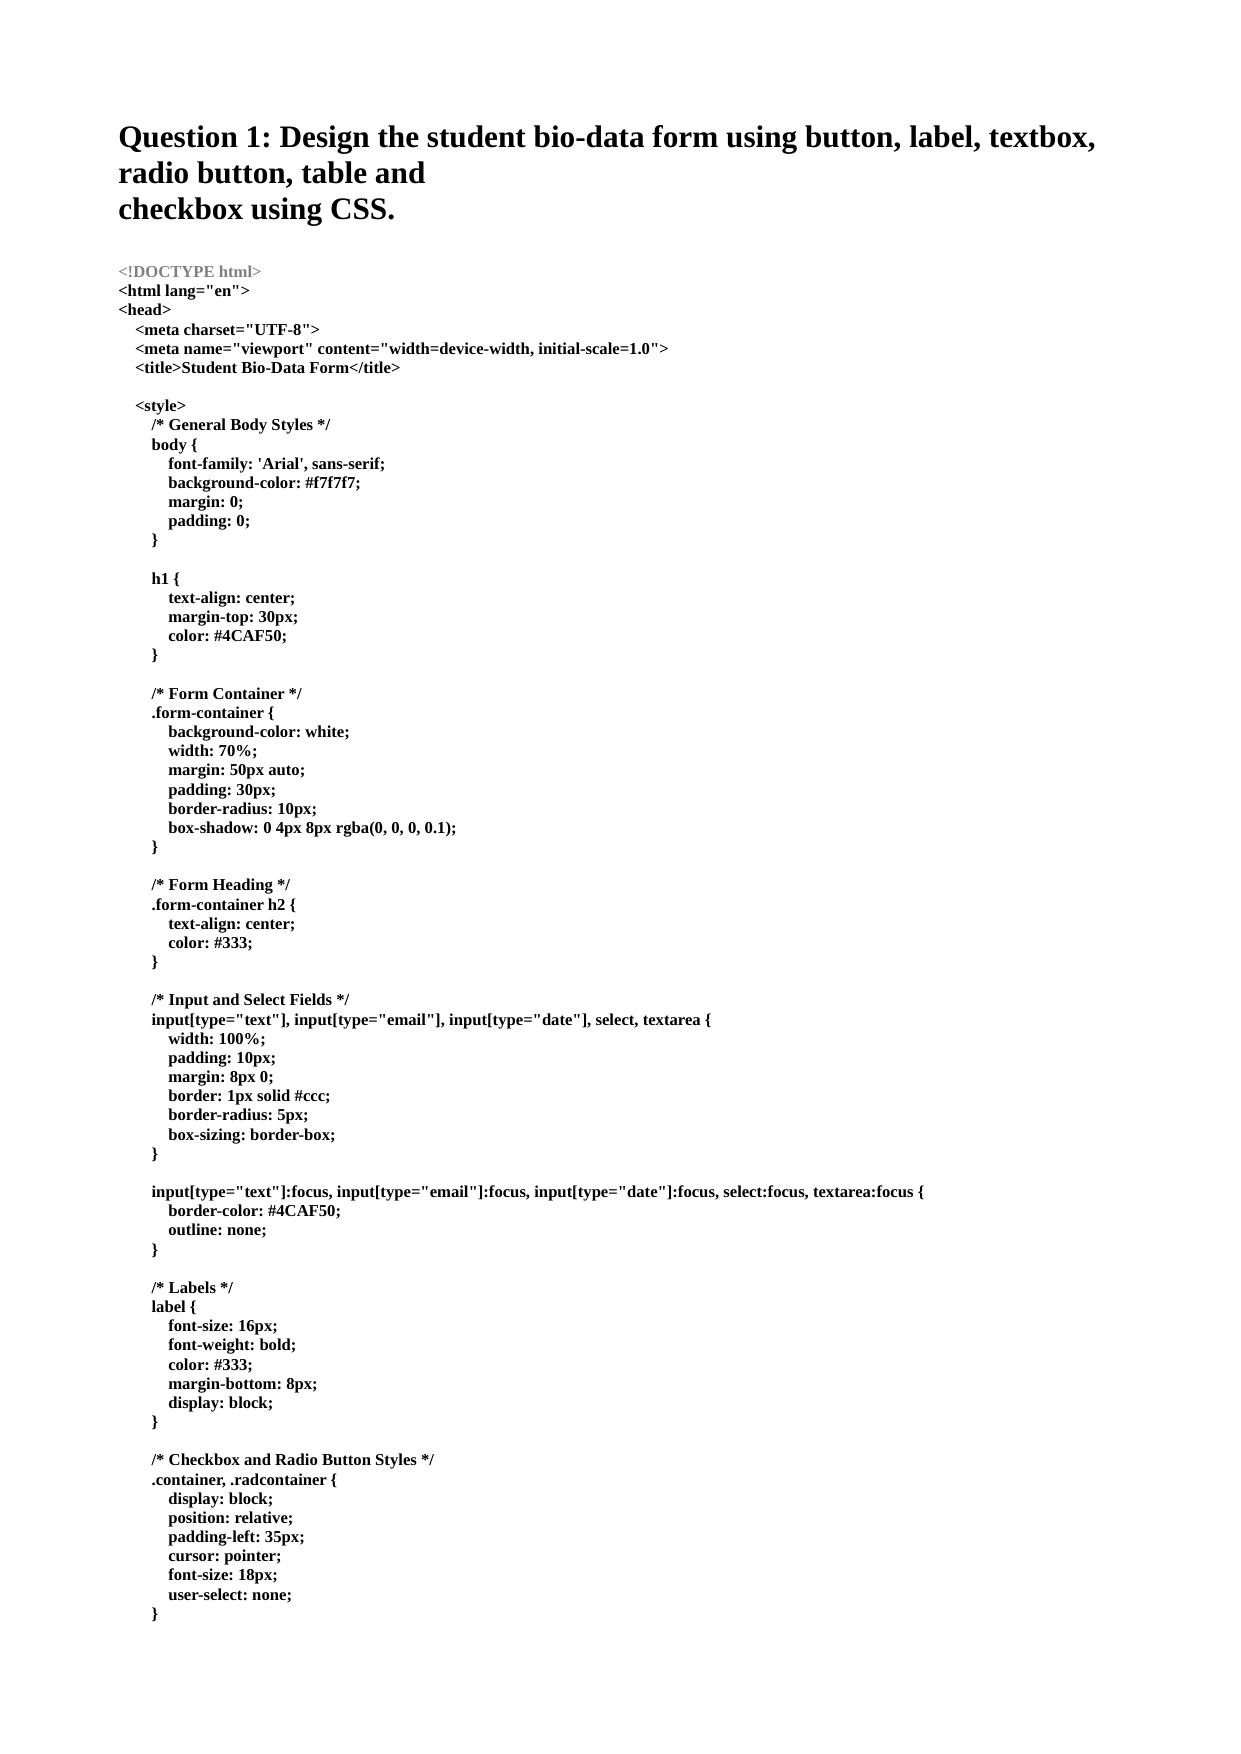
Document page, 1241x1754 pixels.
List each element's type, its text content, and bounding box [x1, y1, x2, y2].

text <head> [118, 300, 1122, 319]
text user-select: none; [118, 1584, 1122, 1603]
text display: block; [118, 1393, 1122, 1412]
text padding: 30px; [118, 779, 1122, 798]
text background-color: white; [118, 722, 1122, 741]
text padding: 0; [118, 511, 1122, 530]
text } [118, 952, 1122, 971]
text /* Input and Select Fields */ [118, 990, 1122, 1009]
text color: #4CAF50; [118, 626, 1122, 645]
text <meta name="viewport" content="width=device-width, initial-scale=1.0"> [118, 338, 1122, 358]
text body { [118, 434, 1122, 453]
text } [118, 530, 1122, 549]
text border-color: #4CAF50; [118, 1201, 1122, 1220]
text } [118, 837, 1122, 856]
text margin: 0; [118, 492, 1122, 511]
text } [118, 1143, 1122, 1163]
text label { [118, 1297, 1122, 1316]
text color: #333; [118, 933, 1122, 952]
text box-shadow: 0 4px 8px rgba(0, 0, 0, 0.1); [118, 818, 1122, 837]
text font-weight: bold; [118, 1335, 1122, 1354]
text font-family: 'Arial', sans-serif; [118, 453, 1122, 473]
text background-color: #f7f7f7; [118, 473, 1122, 492]
text <!DOCTYPE html> [118, 262, 1122, 281]
text border-radius: 10px; [118, 798, 1122, 818]
text h1 { [118, 568, 1122, 588]
text <meta charset="UTF-8"> [118, 319, 1122, 338]
text margin: 8px 0; [118, 1067, 1122, 1086]
text outline: none; [118, 1220, 1122, 1239]
text .form-container h2 { [118, 894, 1122, 913]
text <title>Student Bio-Data Form</title> [118, 358, 1122, 377]
text Question 1: Design the student bio-data form using button, label, textbox, radio button, table and [118, 118, 1122, 190]
text checkbox using CSS. [118, 190, 1122, 226]
text display: block; [118, 1488, 1122, 1508]
text cursor: pointer; [118, 1546, 1122, 1565]
text font-size: 16px; [118, 1316, 1122, 1335]
text input[type="text"]:focus, input[type="email"]:focus, input[type="date"]:focus, select:focus, textarea:focus { [118, 1182, 1122, 1201]
text /* General Body Styles */ [118, 415, 1122, 434]
text /* Form Heading */ [118, 875, 1122, 894]
text padding: 10px; [118, 1048, 1122, 1067]
text margin-bottom: 8px; [118, 1373, 1122, 1393]
text width: 70%; [118, 741, 1122, 760]
text box-sizing: border-box; [118, 1124, 1122, 1143]
text /* Checkbox and Radio Button Styles */ [118, 1450, 1122, 1469]
text /* Form Container */ [118, 683, 1122, 703]
text width: 100%; [118, 1028, 1122, 1048]
text color: #333; [118, 1354, 1122, 1373]
text margin-top: 30px; [118, 607, 1122, 626]
text } [118, 1603, 1122, 1623]
text <style> [118, 396, 1122, 415]
text font-size: 18px; [118, 1565, 1122, 1584]
text } [118, 1412, 1122, 1431]
text .container, .radcontainer { [118, 1469, 1122, 1488]
text padding-left: 35px; [118, 1527, 1122, 1546]
text } [118, 1239, 1122, 1258]
text margin: 50px auto; [118, 760, 1122, 779]
text input[type="text"], input[type="email"], input[type="date"], select, textarea { [118, 1009, 1122, 1028]
text text-align: center; [118, 588, 1122, 607]
text text-align: center; [118, 913, 1122, 933]
text border: 1px solid #ccc; [118, 1086, 1122, 1105]
text .form-container { [118, 703, 1122, 722]
text position: relative; [118, 1508, 1122, 1527]
text /* Labels */ [118, 1278, 1122, 1297]
text } [118, 645, 1122, 664]
text <html lang="en"> [118, 281, 1122, 300]
text border-radius: 5px; [118, 1105, 1122, 1124]
